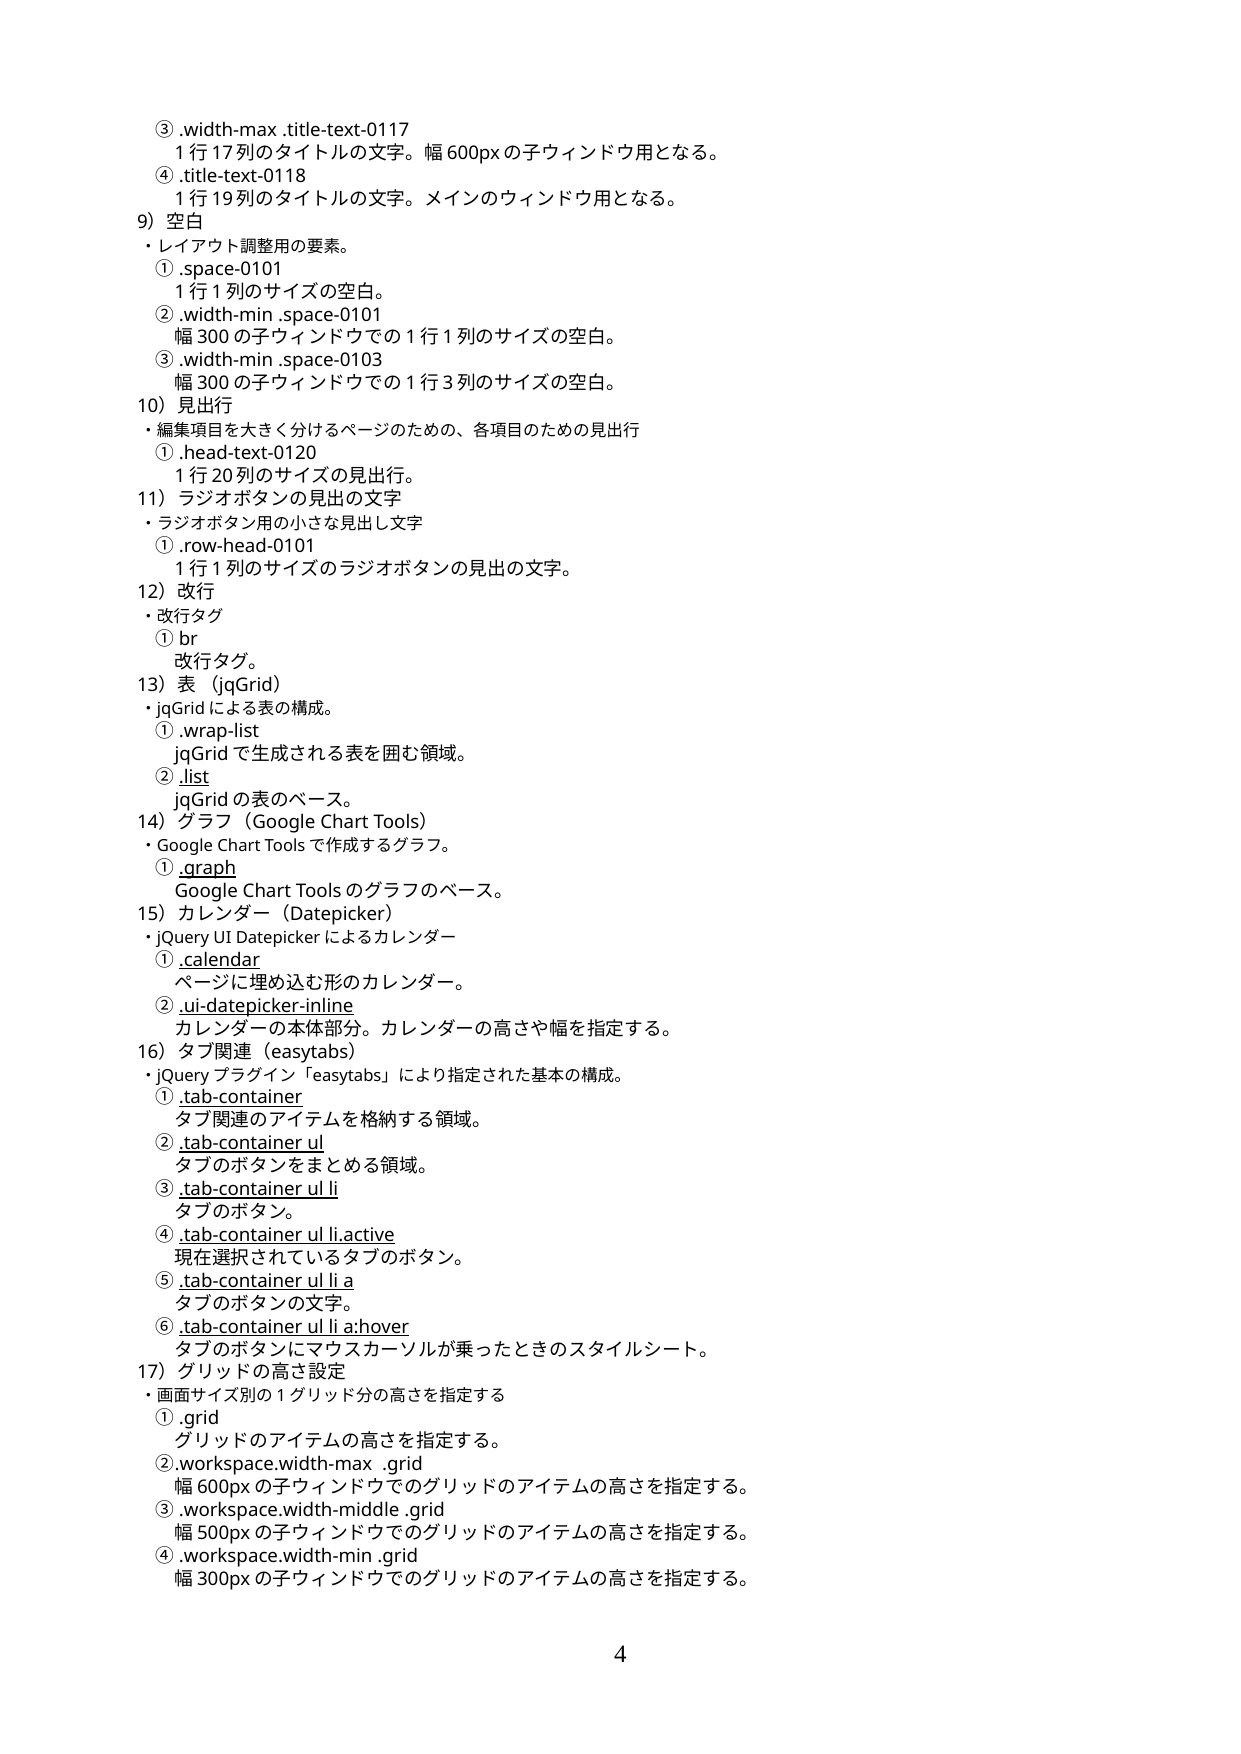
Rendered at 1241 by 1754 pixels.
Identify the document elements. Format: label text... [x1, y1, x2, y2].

text ③ .tab-container ul li [118, 1177, 1122, 1200]
text ③ .workspace.width-middle .grid [118, 1498, 1122, 1521]
text ④ .title-text-0118 [118, 164, 1122, 187]
text ① .wrap-list [118, 719, 1122, 742]
text 幅300pxの子ウィンドウでのグリッドのアイテムの高さを指定する。 [118, 1567, 1122, 1590]
text ② .width-min .space-0101 [118, 303, 1122, 326]
text ⑤ .tab-container ul li a [118, 1269, 1122, 1292]
text 1行1列のサイズの空白。 [118, 280, 1122, 303]
text 1行19列のタイトルの文字。メインのウィンドウ用となる。 [118, 187, 1122, 210]
text ③ .width-max .title-text-0117 [118, 118, 1122, 141]
text ① .head-text-0120 [118, 441, 1122, 464]
text 9）空白 [118, 210, 1122, 233]
text ・jQuery UI Datepickerによるカレンダー [140, 925, 1122, 948]
text 15）カレンダー（Datepicker） [118, 902, 1122, 925]
text グリッドのアイテムの高さを指定する。 [118, 1429, 1122, 1452]
text ・画面サイズ別の1グリッド分の高さを指定する [140, 1383, 1122, 1406]
text 10）見出行 [118, 394, 1122, 417]
text ・jQueryプラグイン「easytabs」により指定された基本の構成。 [140, 1063, 1122, 1086]
text ②.workspace.width-max .grid [118, 1452, 1122, 1475]
text 改行タグ。 [118, 650, 1122, 673]
text ① .row-head-0101 [118, 534, 1122, 557]
text タブのボタンにマウスカーソルが乗ったときのスタイルシート。 [118, 1338, 1122, 1361]
text ・改行タグ [140, 603, 1122, 627]
text ・jqGridによる表の構成。 [140, 696, 1122, 719]
text Google Chart Toolsのグラフのベース。 [118, 879, 1122, 902]
text タブ関連のアイテムを格納する領域。 [118, 1108, 1122, 1131]
text 幅300の子ウィンドウでの1行3列のサイズの空白。 [118, 371, 1122, 394]
text ・レイアウト調整用の要素。 [140, 233, 1122, 257]
text jqGridで生成される表を囲む領域。 [118, 742, 1122, 765]
text ② .ui-datepicker-inline [118, 994, 1122, 1017]
text ① .grid [118, 1406, 1122, 1429]
text カレンダーの本体部分。カレンダーの高さや幅を指定する。 [118, 1017, 1122, 1040]
text 12）改行 [118, 580, 1122, 603]
text ① br [118, 627, 1122, 650]
text タブのボタンをまとめる領域。 [118, 1154, 1122, 1177]
text ・Google Chart Toolsで作成するグラフ。 [140, 833, 1122, 856]
text ① .tab-container [118, 1086, 1122, 1108]
text 11）ラジオボタンの見出の文字 [118, 487, 1122, 510]
text ページに埋め込む形のカレンダー。 [118, 971, 1122, 994]
text 14）グラフ（Google Chart Tools） [118, 811, 1122, 833]
text 幅300の子ウィンドウでの1行1列のサイズの空白。 [118, 326, 1122, 348]
text 13）表 （jqGrid） [118, 673, 1122, 696]
text ④ .tab-container ul li.active [118, 1223, 1122, 1246]
text ① .space-0101 [118, 257, 1122, 280]
text 1行17列のタイトルの文字。幅600pxの子ウィンドウ用となる。 [118, 141, 1122, 164]
text 16）タブ関連（easytabs） [118, 1040, 1122, 1063]
text 現在選択されているタブのボタン。 [118, 1246, 1122, 1269]
text 1行1列のサイズのラジオボタンの見出の文字。 [118, 557, 1122, 580]
text 17）グリッドの高さ設定 [118, 1361, 1122, 1383]
text 1行20列のサイズの見出行。 [118, 464, 1122, 487]
text タブのボタン。 [118, 1200, 1122, 1223]
text ② .tab-container ul [118, 1131, 1122, 1154]
text 幅600pxの子ウィンドウでのグリッドのアイテムの高さを指定する。 [118, 1475, 1122, 1498]
text ④ .workspace.width-min .grid [118, 1544, 1122, 1567]
text jqGridの表のベース。 [118, 788, 1122, 811]
text ・ラジオボタン用の小さな見出し文字 [140, 510, 1122, 534]
text ③ .width-min .space-0103 [118, 348, 1122, 371]
text タブのボタンの文字。 [118, 1292, 1122, 1315]
text ① .calendar [118, 948, 1122, 971]
text ② .list [118, 765, 1122, 788]
text ⑥ .tab-container ul li a:hover [118, 1315, 1122, 1338]
text ① .graph [118, 856, 1122, 879]
text ・編集項目を大きく分けるページのための、各項目のための見出行 [140, 417, 1122, 441]
text 幅500pxの子ウィンドウでのグリッドのアイテムの高さを指定する。 [118, 1521, 1122, 1544]
